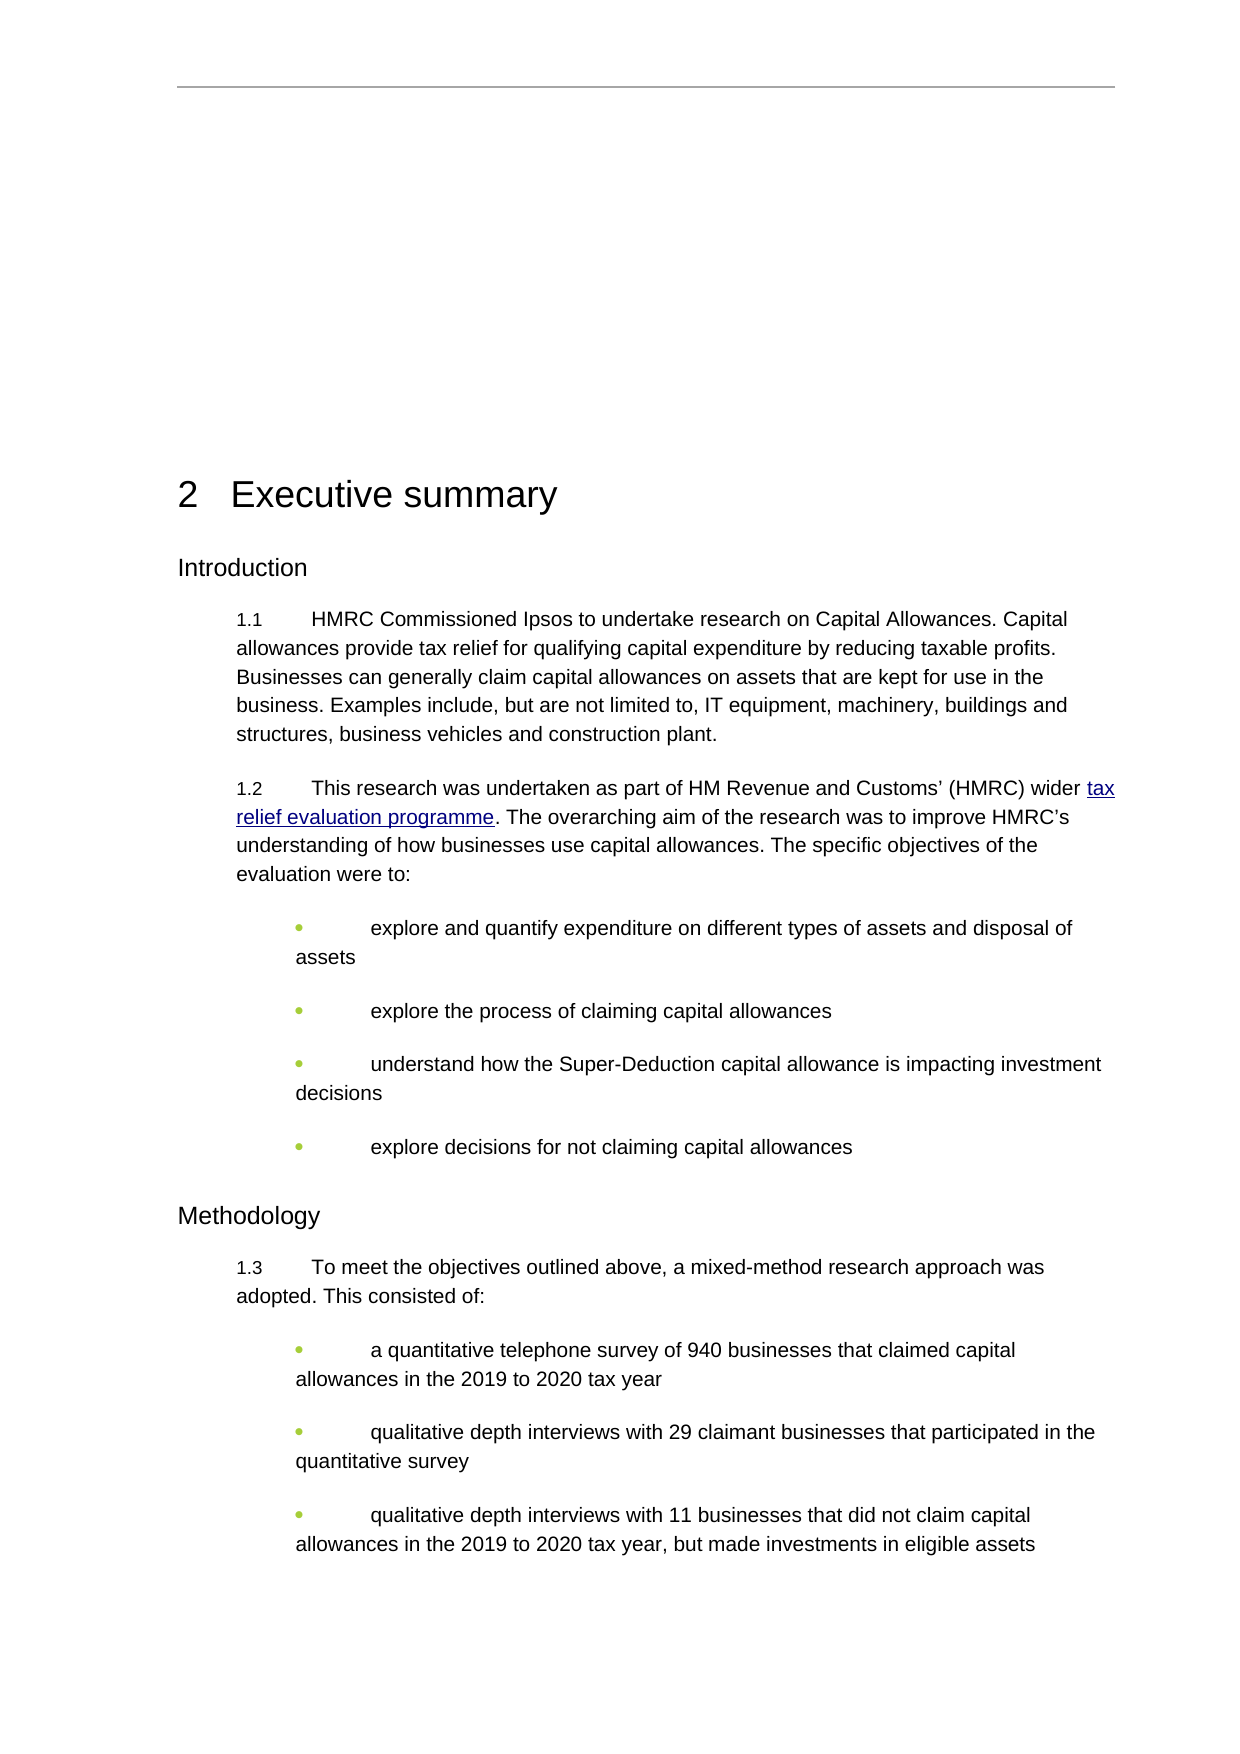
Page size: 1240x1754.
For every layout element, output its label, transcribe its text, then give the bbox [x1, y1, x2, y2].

subtitle Introduction [177, 553, 1115, 582]
list HMRC Commissioned Ipsos to undertake research on Capital Allowances. Capital allowances provide tax relief for qualifying capital expenditure by reducing taxable profits. Businesses can generally claim capital allowances on assets that are kept for use in the business. Examples include, but are not limited to, IT equipment, machinery, buildings and structures, business vehicles and construction plant. [236, 607, 1115, 746]
list explore decisions for not claiming capital allowances [295, 1135, 1115, 1159]
list understand how the Super-Deduction capital allowance is impacting investment decisions [295, 1052, 1115, 1105]
list explore the process of claiming capital allowances [295, 998, 1115, 1022]
list a quantitative telephone survey of 940 businesses that claimed capital allowances in the 2019 to 2020 tax year [295, 1337, 1115, 1390]
list This research was undertaken as part of HM Revenue and Customs’ (HMRC) wider tax relief evaluation programme. The overarching aim of the research was to improve HMRC’s understanding of how businesses use capital allowances. The specific objectives of the evaluation were to: [236, 776, 1115, 886]
list qualitative depth interviews with 29 claimant businesses that participated in the quantitative survey [295, 1420, 1115, 1473]
list explore and quantify expenditure on different types of assets and disposal of assets [295, 916, 1115, 969]
subtitle Methodology [177, 1201, 1115, 1230]
list qualitative depth interviews with 11 businesses that did not claim capital allowances in the 2019 to 2020 tax year, but made investments in eligible assets [295, 1503, 1115, 1556]
subtitle Executive summary [177, 473, 1115, 516]
list To meet the objectives outlined above, a mixed-method research approach was adopted. This consisted of: [236, 1255, 1115, 1308]
